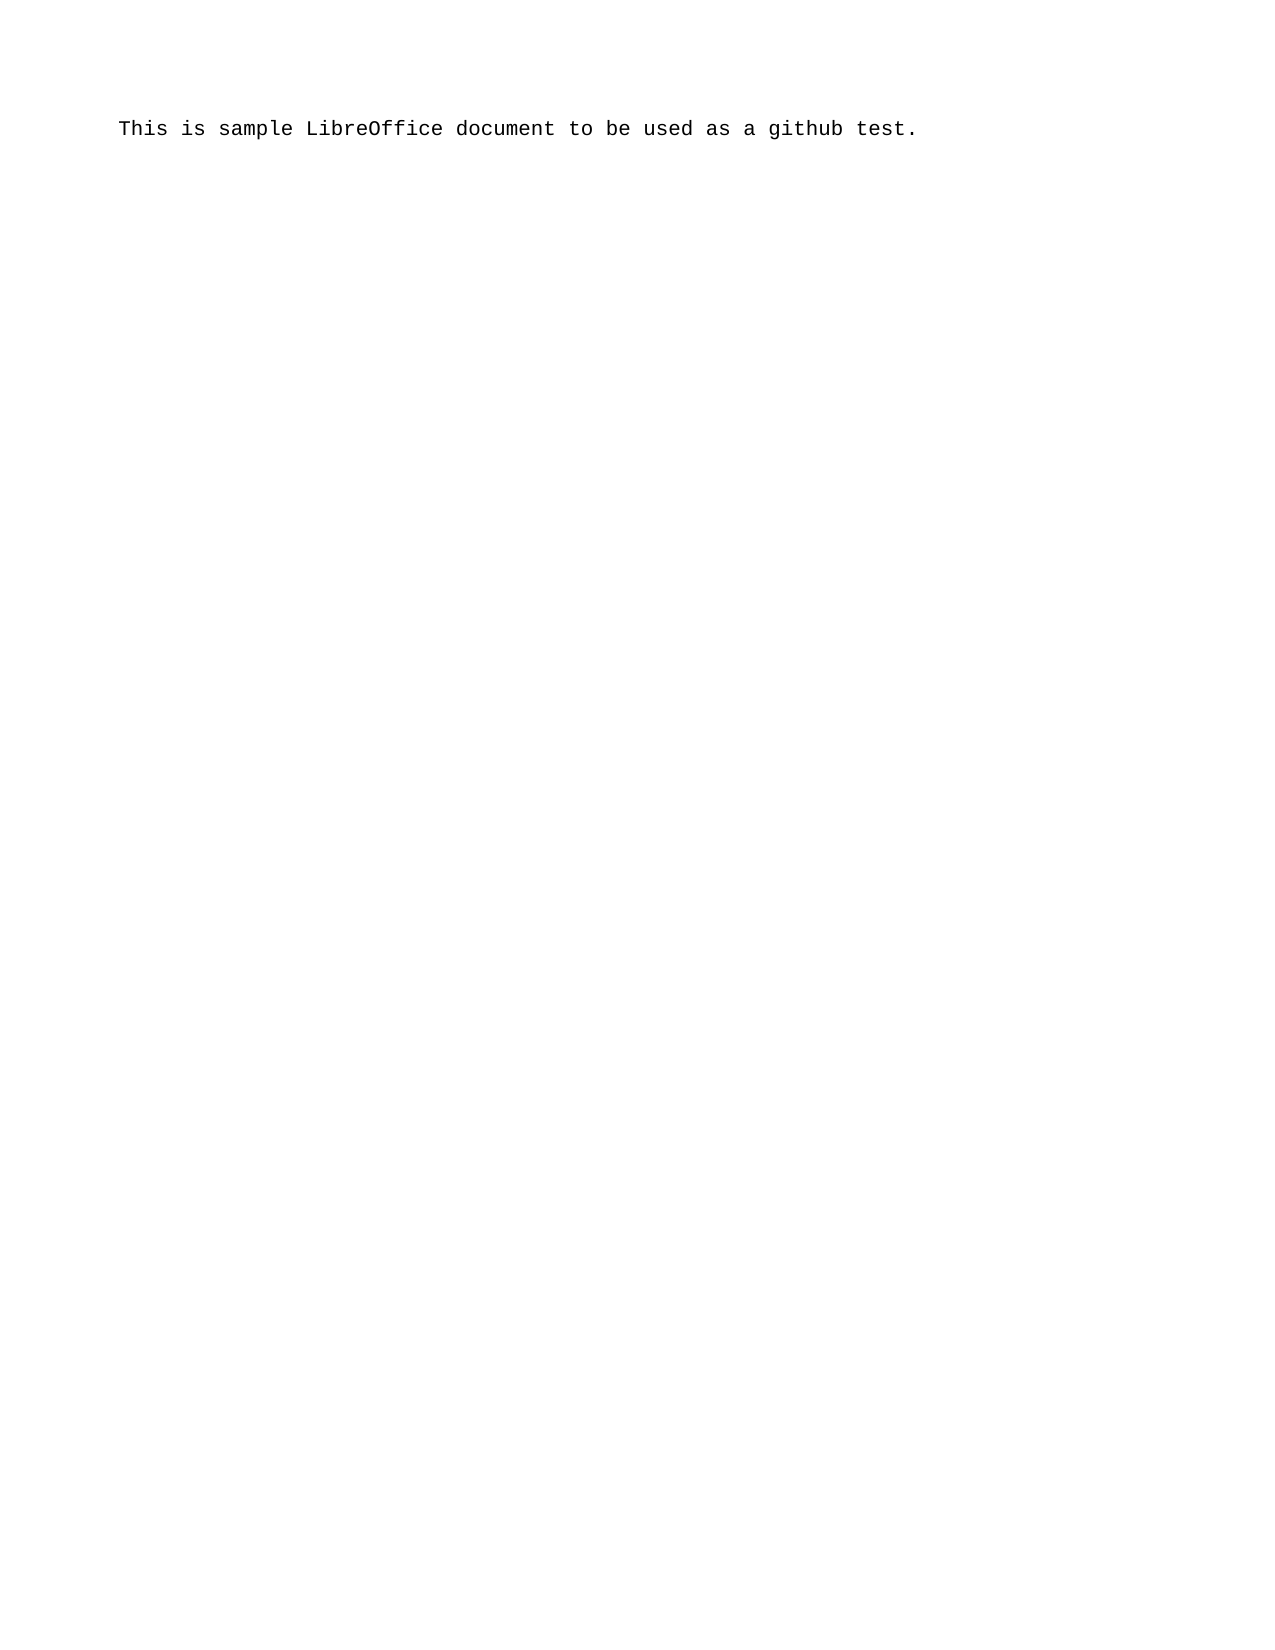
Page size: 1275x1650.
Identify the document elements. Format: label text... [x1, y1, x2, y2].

text This is sample LibreOffice document to be used as a github test. [118, 118, 1157, 142]
